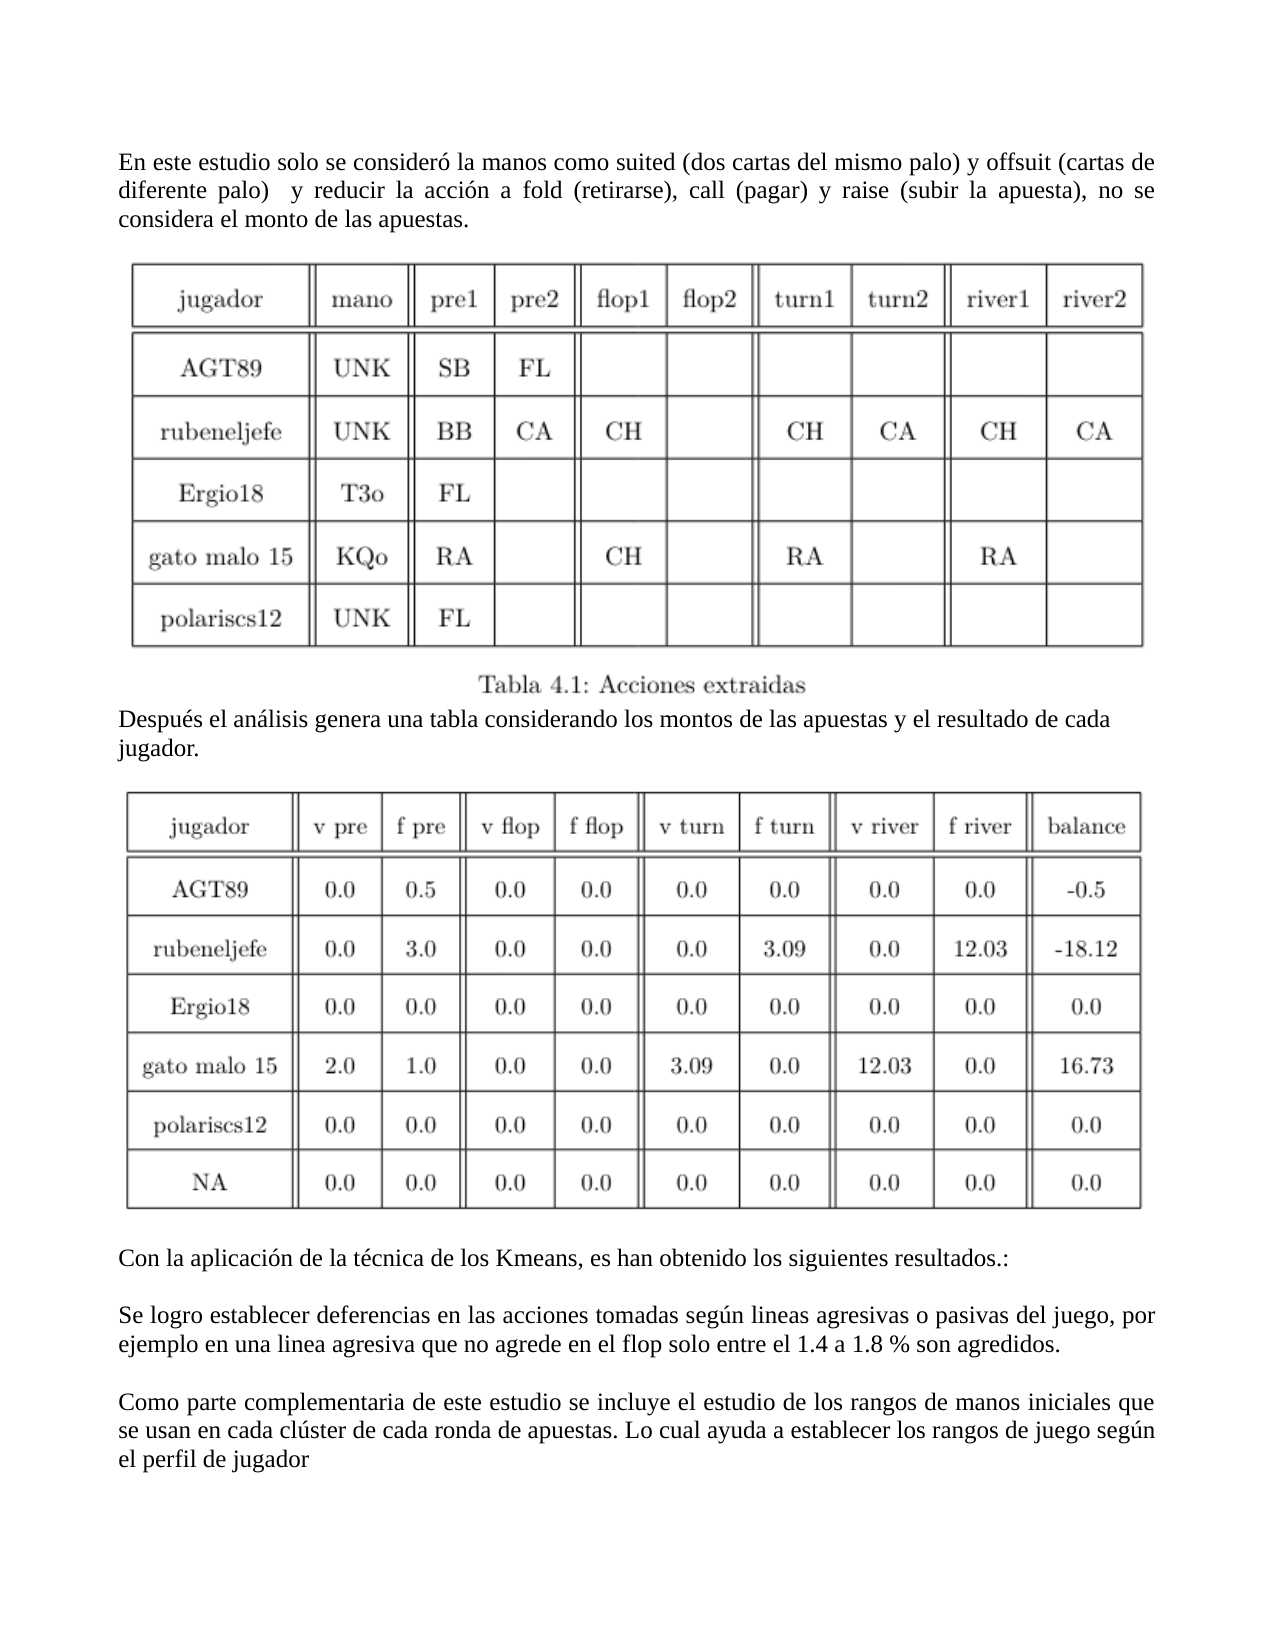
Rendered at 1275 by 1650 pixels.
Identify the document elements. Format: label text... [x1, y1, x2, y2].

picture [118, 261, 1157, 704]
picture [118, 782, 1157, 1215]
text Se logro establecer deferencias en las acciones tomadas según lineas agresivas o pasivas del juego, por ejemplo en una linea agresiva que no agrede en el flop solo entre el 1.4 a 1.8 % son agredidos. [118, 1301, 1157, 1358]
text Con la aplicación de la técnica de los Kmeans, es han obtenido los siguientes resultados.: [118, 1243, 1157, 1272]
text Como parte complementaria de este estudio se incluye el estudio de los rangos de manos iniciales que se usan en cada clúster de cada ronda de apuestas. Lo cual ayuda a establecer los rangos de juego según el perfil de jugador [118, 1387, 1157, 1473]
text Después el análisis genera una tabla considerando los montos de las apuestas y el resultado de cada jugador. [118, 704, 1157, 762]
text En este estudio solo se consideró la manos como suited (dos cartas del mismo palo) y offsuit (cartas de diferente palo) y reducir la acción a fold (retirarse), call (pagar) y raise (subir la apuesta), no se considera el monto de las apuestas. [118, 147, 1157, 233]
